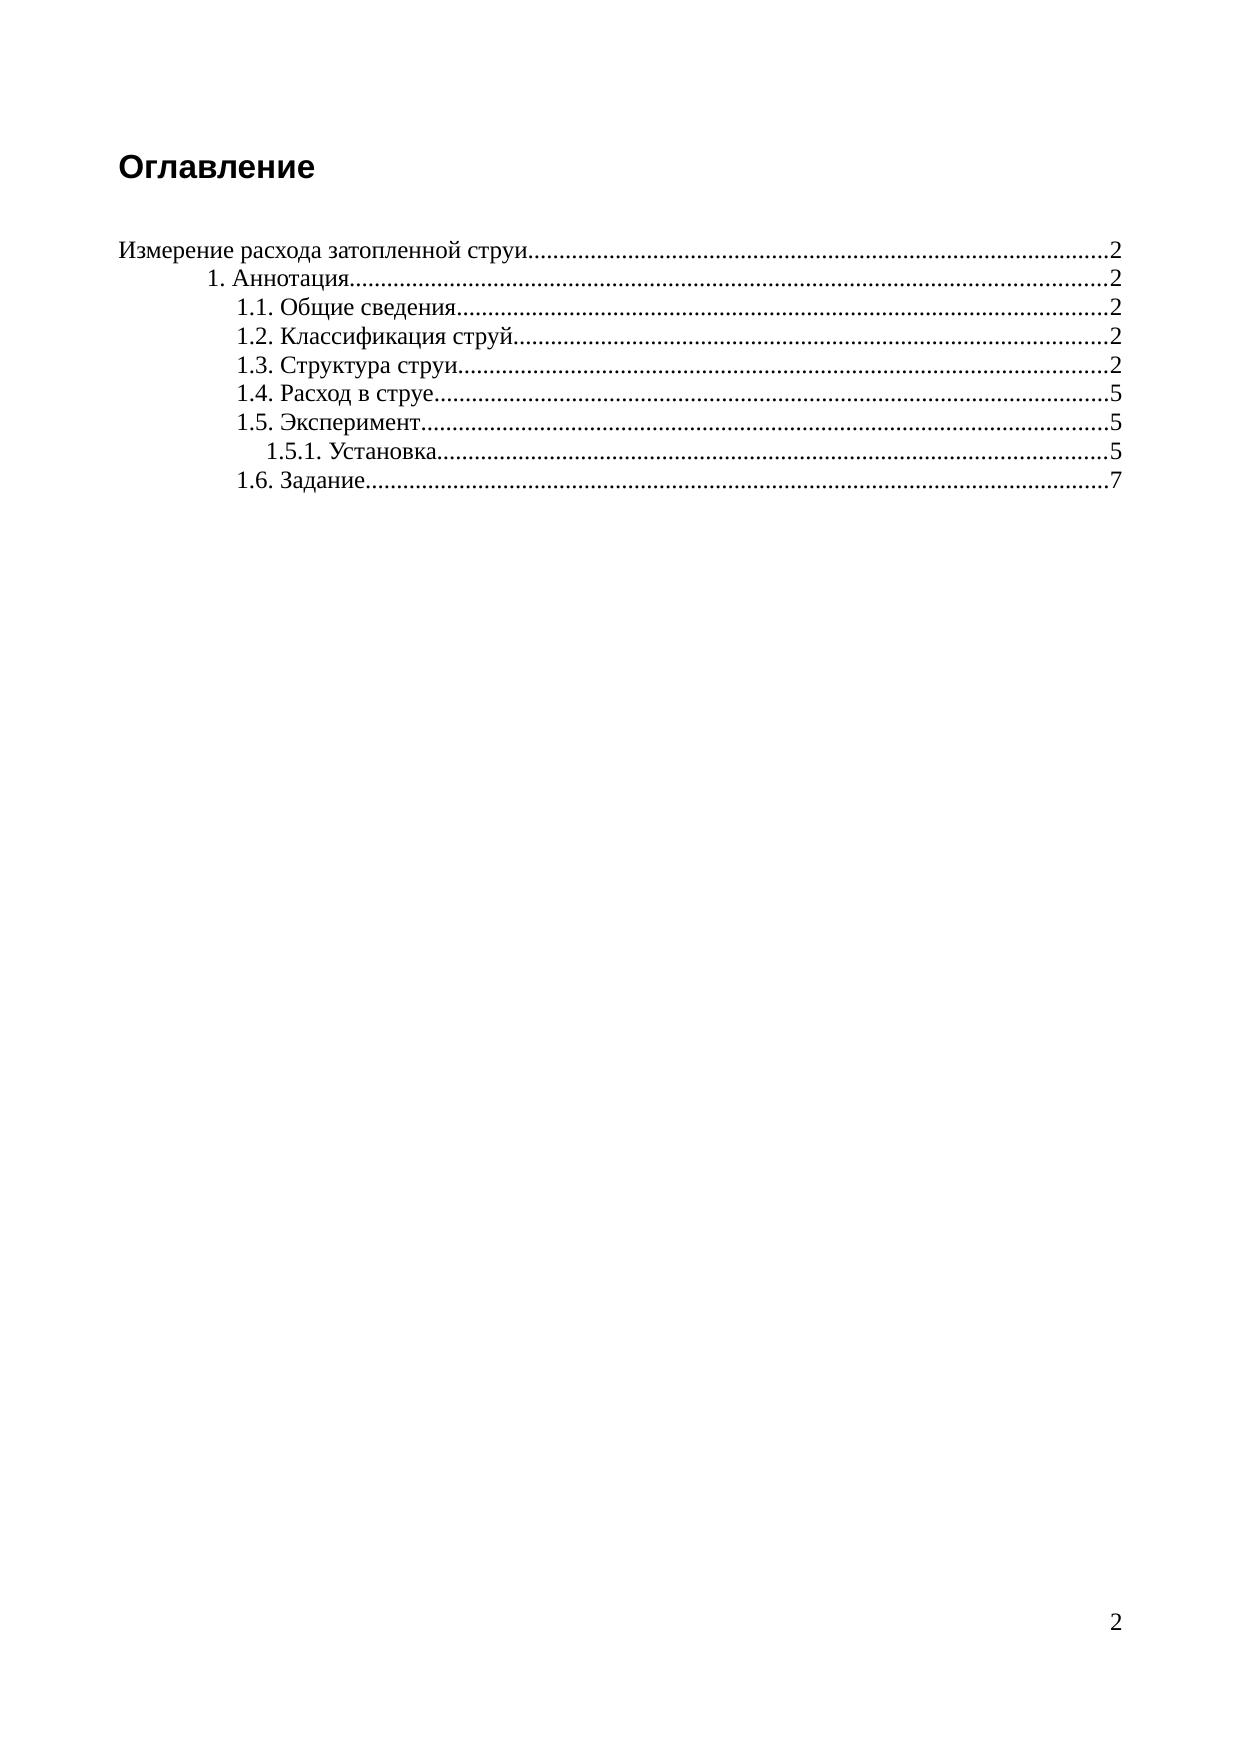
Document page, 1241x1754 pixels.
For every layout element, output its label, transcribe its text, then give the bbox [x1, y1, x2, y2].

text 1.2. Классификация струй 2 [236, 321, 1122, 350]
subtitle Оглавление [118, 148, 1122, 186]
text 1.6. Задание 7 [236, 465, 1122, 493]
text 1.5. Эксперимент 5 [236, 407, 1122, 436]
text 1.5.1. Установка 5 [266, 436, 1122, 465]
text Измерение расхода затопленной струи 2 [118, 235, 1122, 263]
text 1.3. Структура струи 2 [236, 350, 1122, 378]
text 1.4. Расход в струе 5 [236, 378, 1122, 407]
text 1. Аннотация 2 [207, 263, 1122, 292]
text 1.1. Общие сведения 2 [236, 292, 1122, 321]
